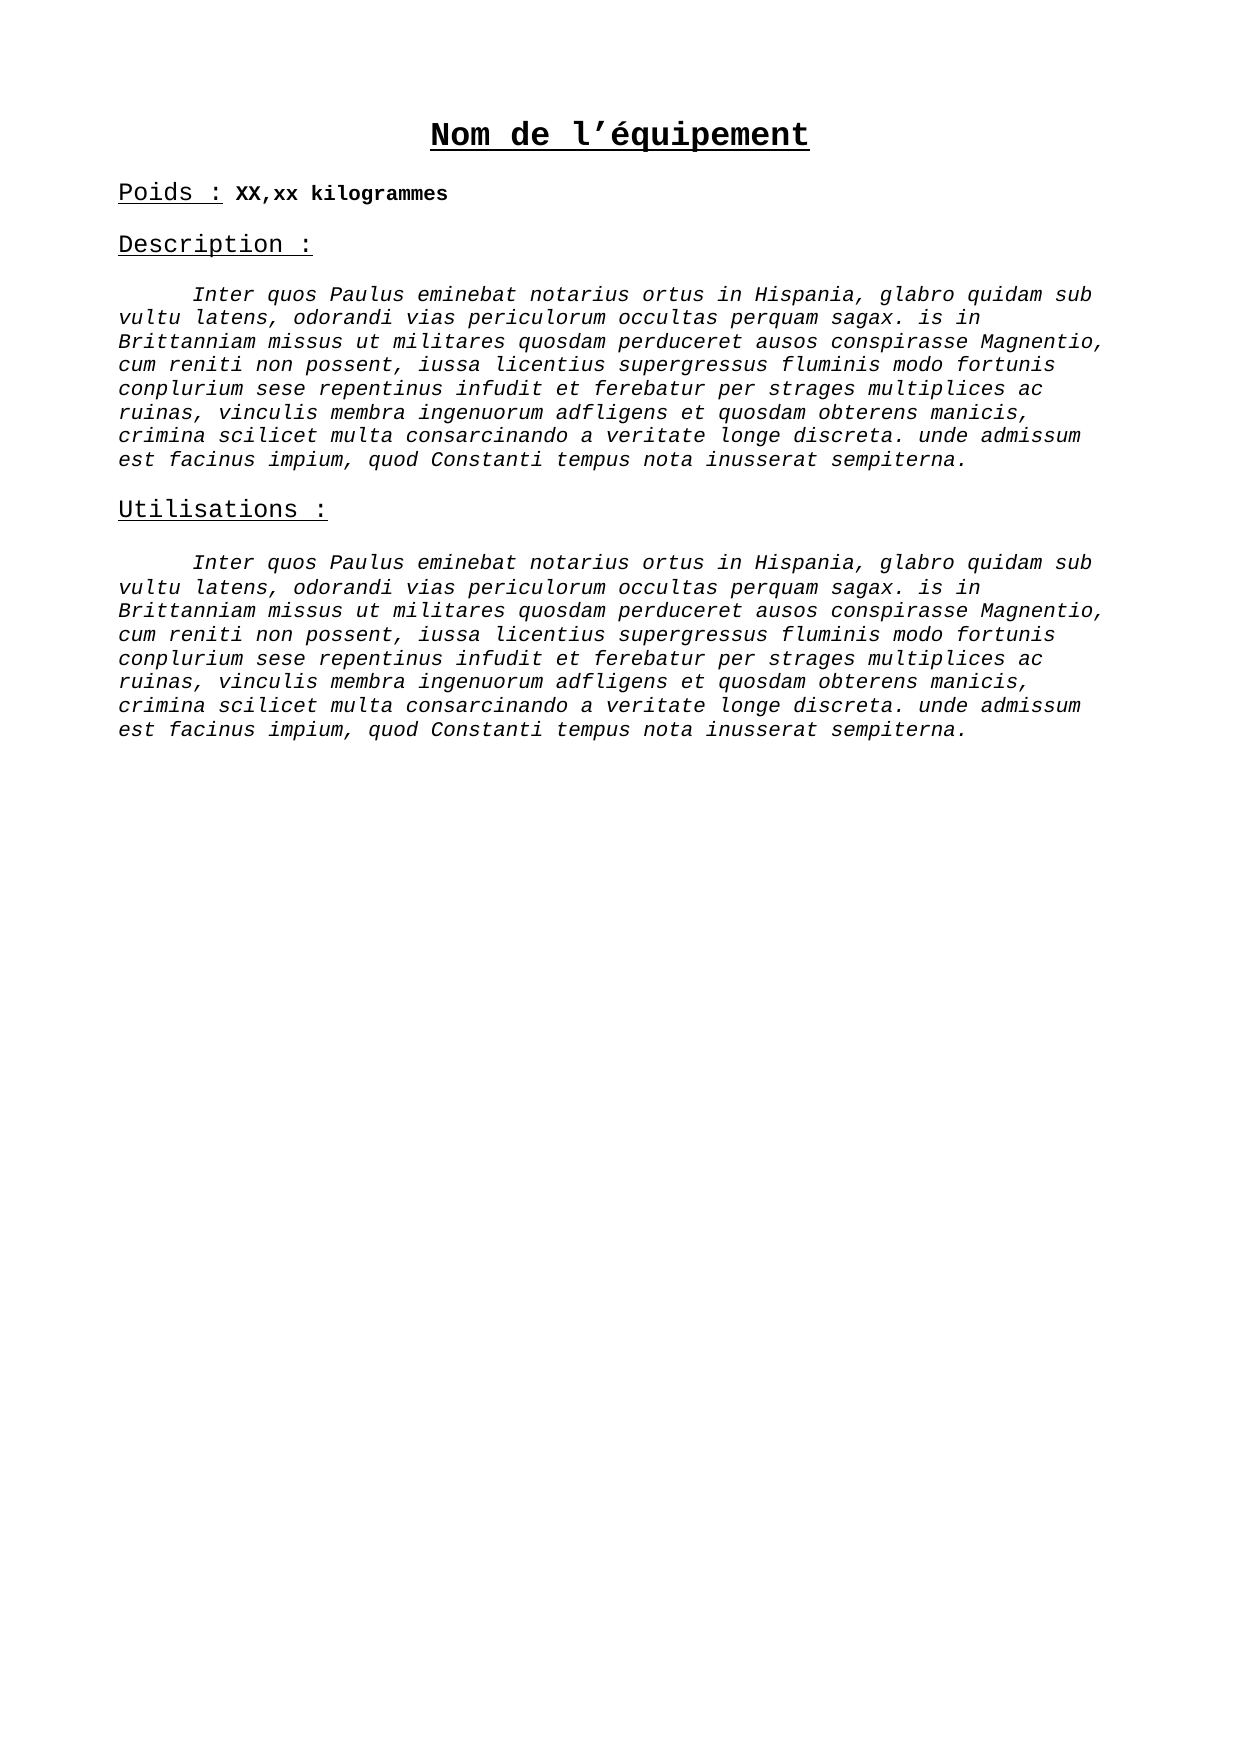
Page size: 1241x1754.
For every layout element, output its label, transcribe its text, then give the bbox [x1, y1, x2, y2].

text Nom de l’équipement [118, 118, 1122, 156]
text Poids : XX,xx kilogrammes [118, 179, 1122, 208]
text Inter quos Paulus eminebat notarius ortus in Hispania, glabro quidam sub vultu latens, odorandi vias periculorum occultas perquam sagax. is in Brittanniam missus ut militares quosdam perduceret ausos conspirasse Magnentio, cum reniti non possent, iussa licentius supergressus fluminis modo fortunis conplurium sese repentinus infudit et ferebatur per strages multiplices ac ruinas, vinculis membra ingenuorum adfligens et quosdam obterens manicis, crimina scilicet multa consarcinando a veritate longe discreta. unde admissum est facinus impium, quod Constanti tempus nota inusserat sempiterna. [118, 548, 1122, 742]
text Utilisations : [118, 496, 1122, 525]
text Inter quos Paulus eminebat notarius ortus in Hispania, glabro quidam sub vultu latens, odorandi vias periculorum occultas perquam sagax. is in Brittanniam missus ut militares quosdam perduceret ausos conspirasse Magnentio, cum reniti non possent, iussa licentius supergressus fluminis modo fortunis conplurium sese repentinus infudit et ferebatur per strages multiplices ac ruinas, vinculis membra ingenuorum adfligens et quosdam obterens manicis, crimina scilicet multa consarcinando a veritate longe discreta. unde admissum est facinus impium, quod Constanti tempus nota inusserat sempiterna. [118, 283, 1122, 473]
text Description : [118, 232, 1122, 260]
